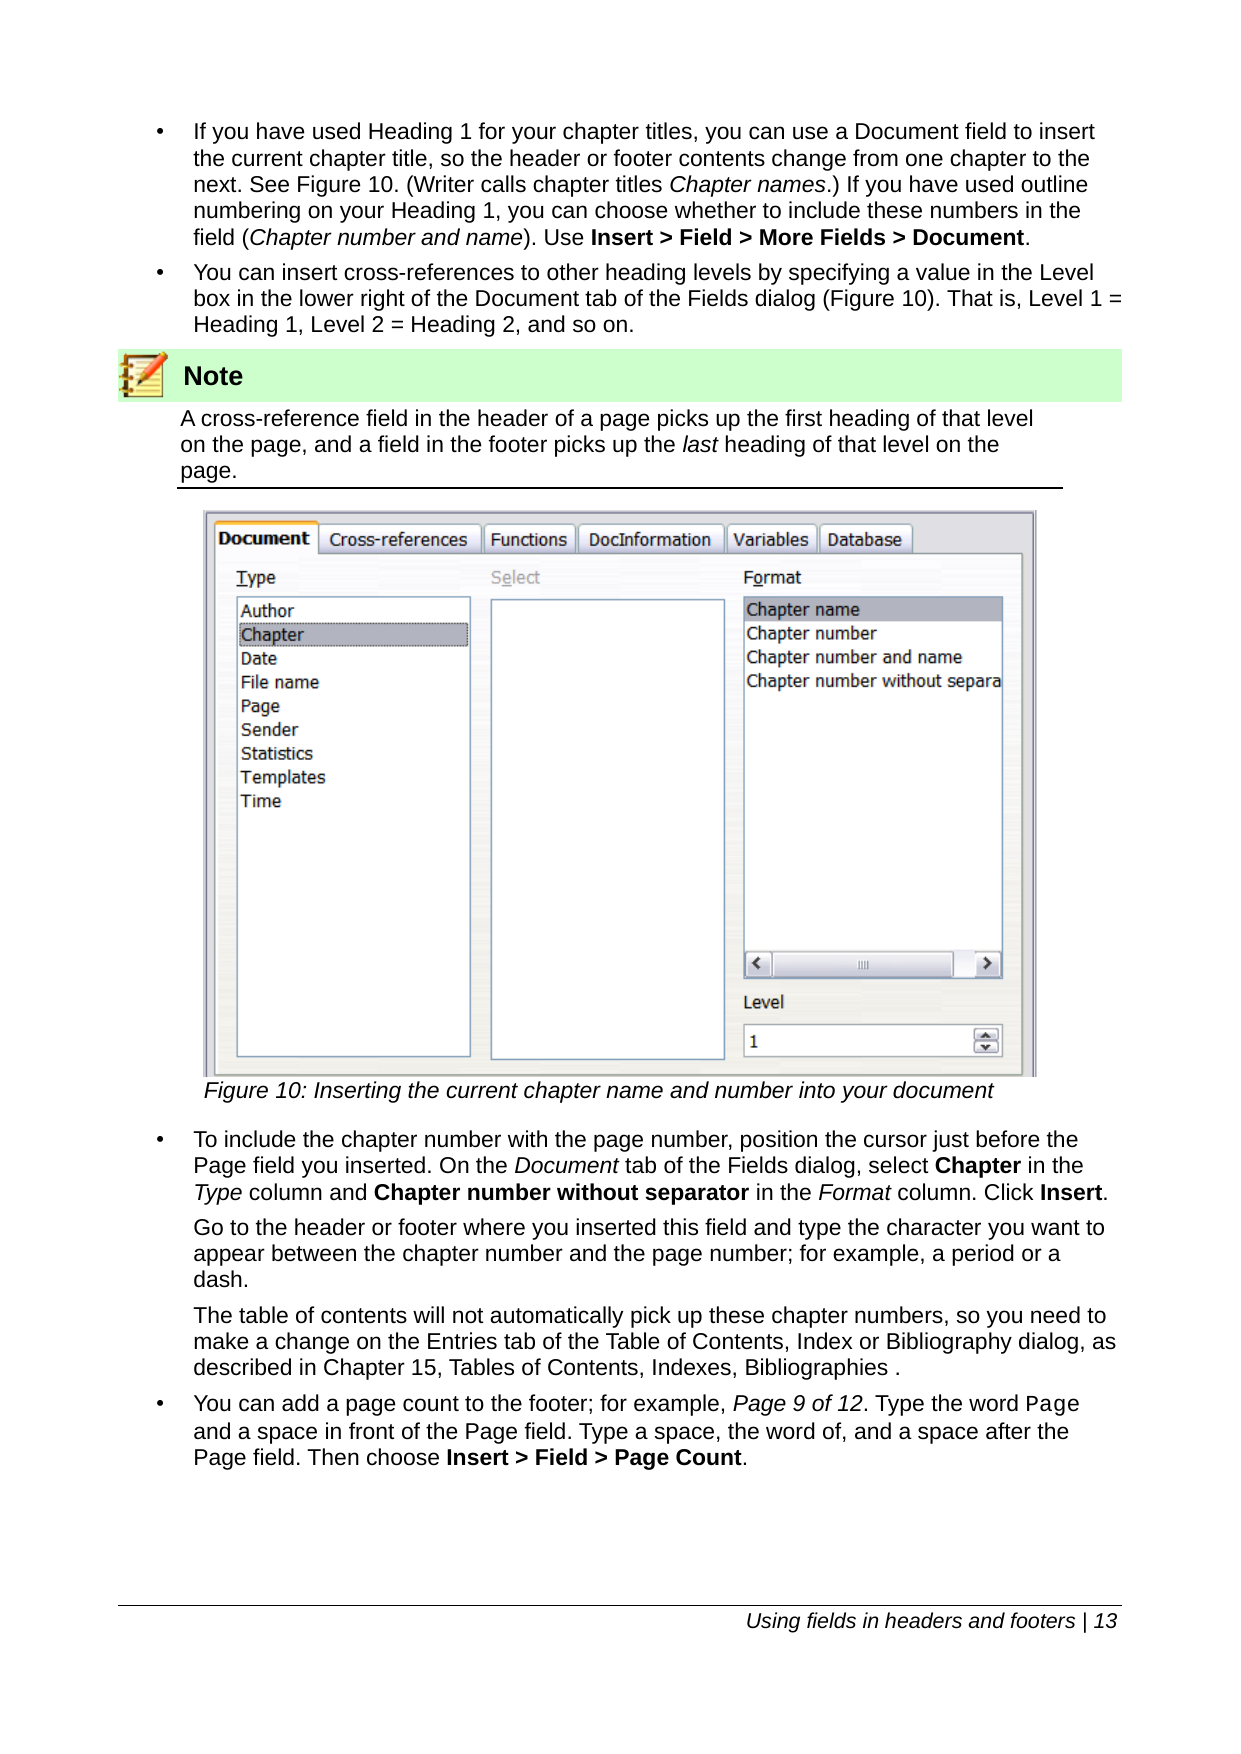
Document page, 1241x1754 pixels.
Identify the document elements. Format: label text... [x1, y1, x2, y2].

subtitle Note [118, 349, 1122, 402]
picture [203, 510, 1037, 1077]
text Figure 10: Inserting the current chapter name and number into your document [204, 1077, 1037, 1103]
list To include the chapter number with the page number, position the cursor just before the Page field you inserted. On the Document tab of the Fields dialog, select Chapter in the Type column and Chapter number without separator in the Format column. Click Insert. [156, 1126, 1122, 1205]
list You can add a page count to the footer; for example, Page 9 of 12. Type the word Page and a space in front of the Page field. Type a space, the word of, and a space after the Page field. Then choose Insert > Field > Page Count. [156, 1389, 1122, 1471]
picture [119, 350, 170, 401]
list You can insert cross-references to other heading levels by specifying a value in the Level box in the lower right of the Document tab of the Fields dialog (Figure 10). That is, Level 1 = Heading 1, Level 2 = Heading 2, and so on. [156, 259, 1122, 338]
list The table of contents will not automatically pick up these chapter numbers, so you need to make a change on the Entries tab of the Table of Contents, Index or Bibliography dialog, as described in Chapter 15, Tables of Contents, Indexes, Bibliographies . [193, 1302, 1122, 1381]
list If you have used Heading 1 for your chapter titles, you can use a Document field to insert the current chapter title, so the header or footer contents change from one chapter to the next. See Figure 10. (Writer calls chapter titles Chapter names.) If you have used outline numbering on your Heading 1, you can choose whether to include these numbers in the field (Chapter number and name). Use Insert > Field > More Fields > Document. [156, 118, 1122, 250]
list Go to the header or footer where you inserted this field and type the character you want to appear between the chapter number and the page number; for example, a period or a dash. [193, 1214, 1122, 1293]
text A cross-reference field in the header of a page picks up the first heading of that level on the page, and a field in the footer picks up the last heading of that level on the page. [177, 402, 1063, 487]
